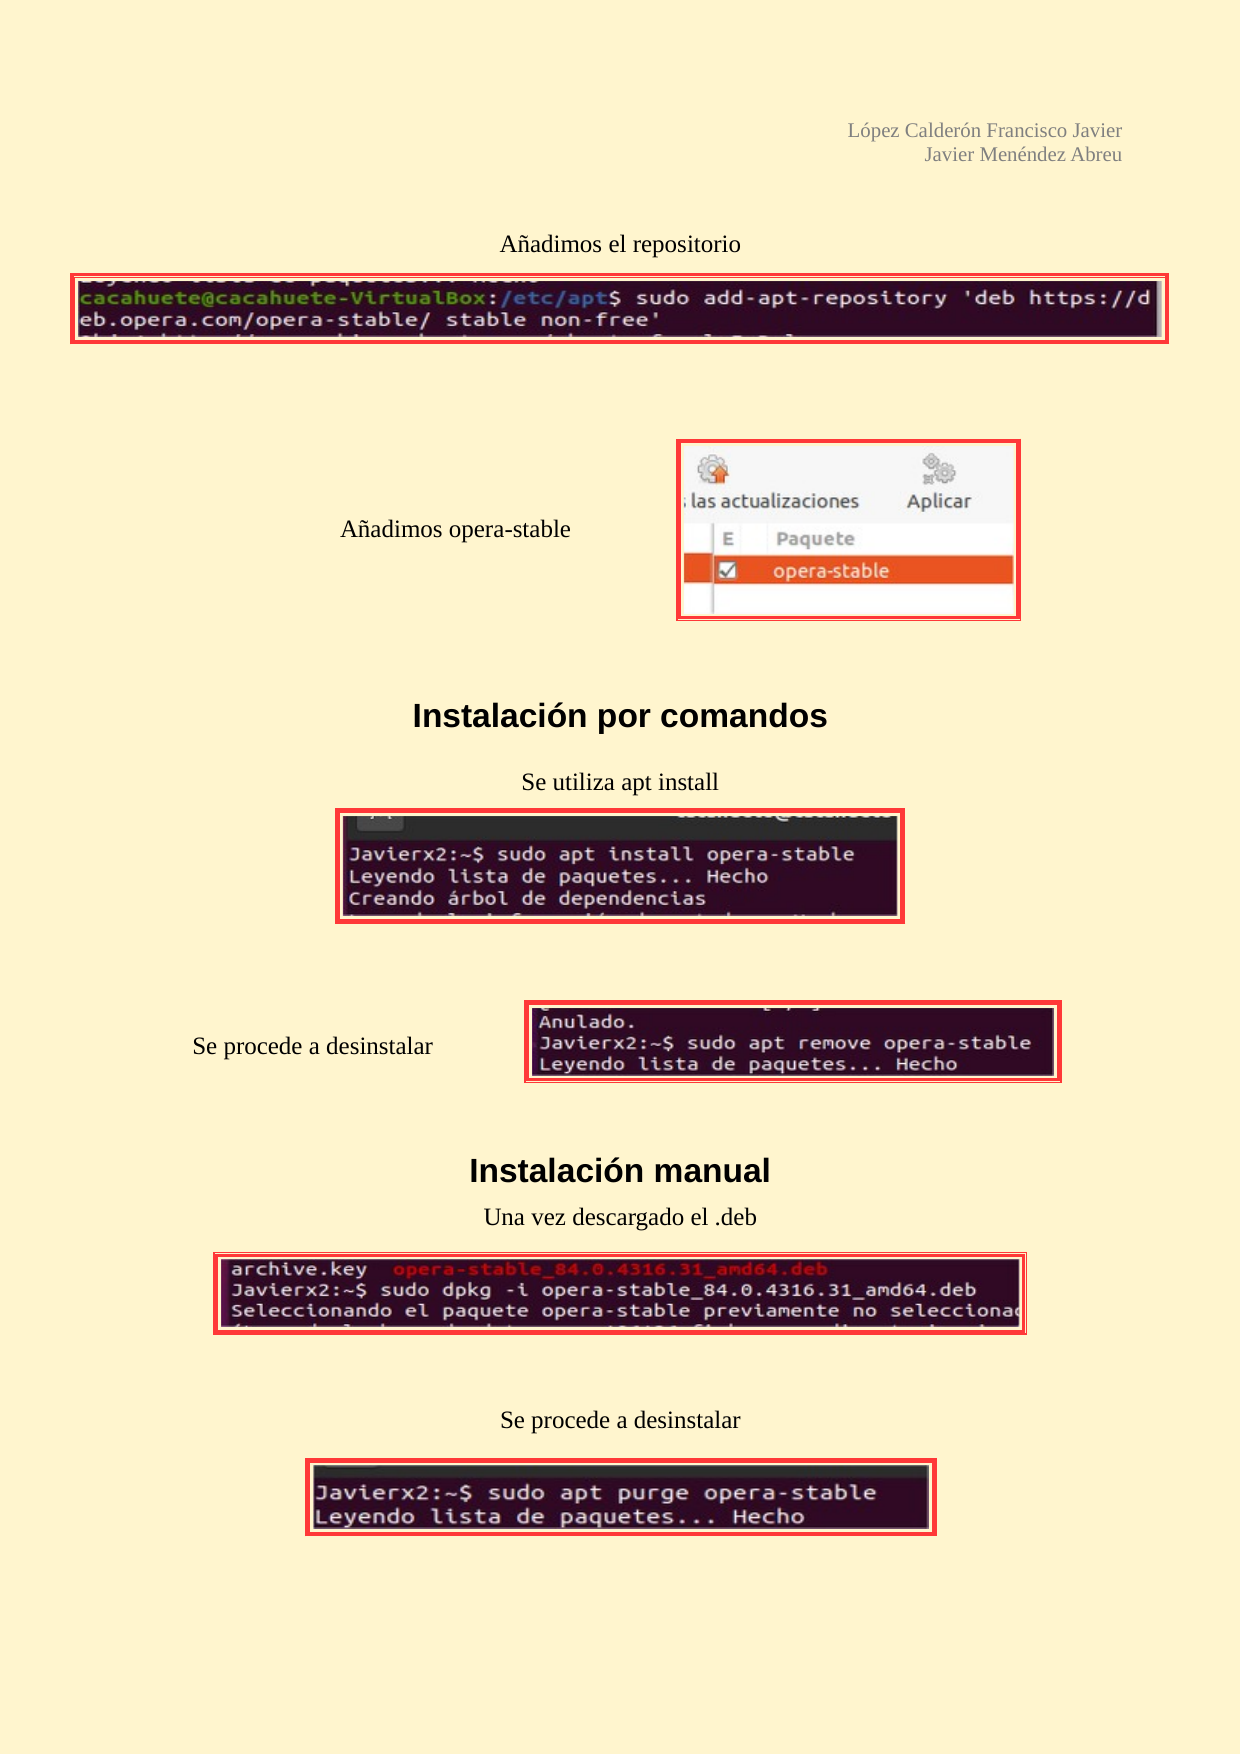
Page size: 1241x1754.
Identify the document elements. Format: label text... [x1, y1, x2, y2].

text Se procede a desinstalar [118, 1031, 524, 1060]
picture [342, 816, 898, 916]
picture [532, 1008, 1054, 1076]
text Se procede a desinstalar [118, 1405, 1122, 1434]
picture [683, 446, 1014, 614]
picture [221, 1259, 1020, 1327]
text Añadimos el repositorio [118, 229, 1122, 257]
text Añadimos opera-stable [118, 514, 676, 543]
text Se utiliza apt install [118, 767, 1122, 796]
text [1062, 1031, 1122, 1060]
subtitle Instalación por comandos [118, 695, 1122, 734]
picture [78, 281, 1162, 337]
text Una vez descargado el .deb [118, 1202, 1122, 1231]
picture [313, 1465, 929, 1529]
text [1021, 514, 1122, 543]
subtitle Instalación manual [118, 1151, 1122, 1190]
